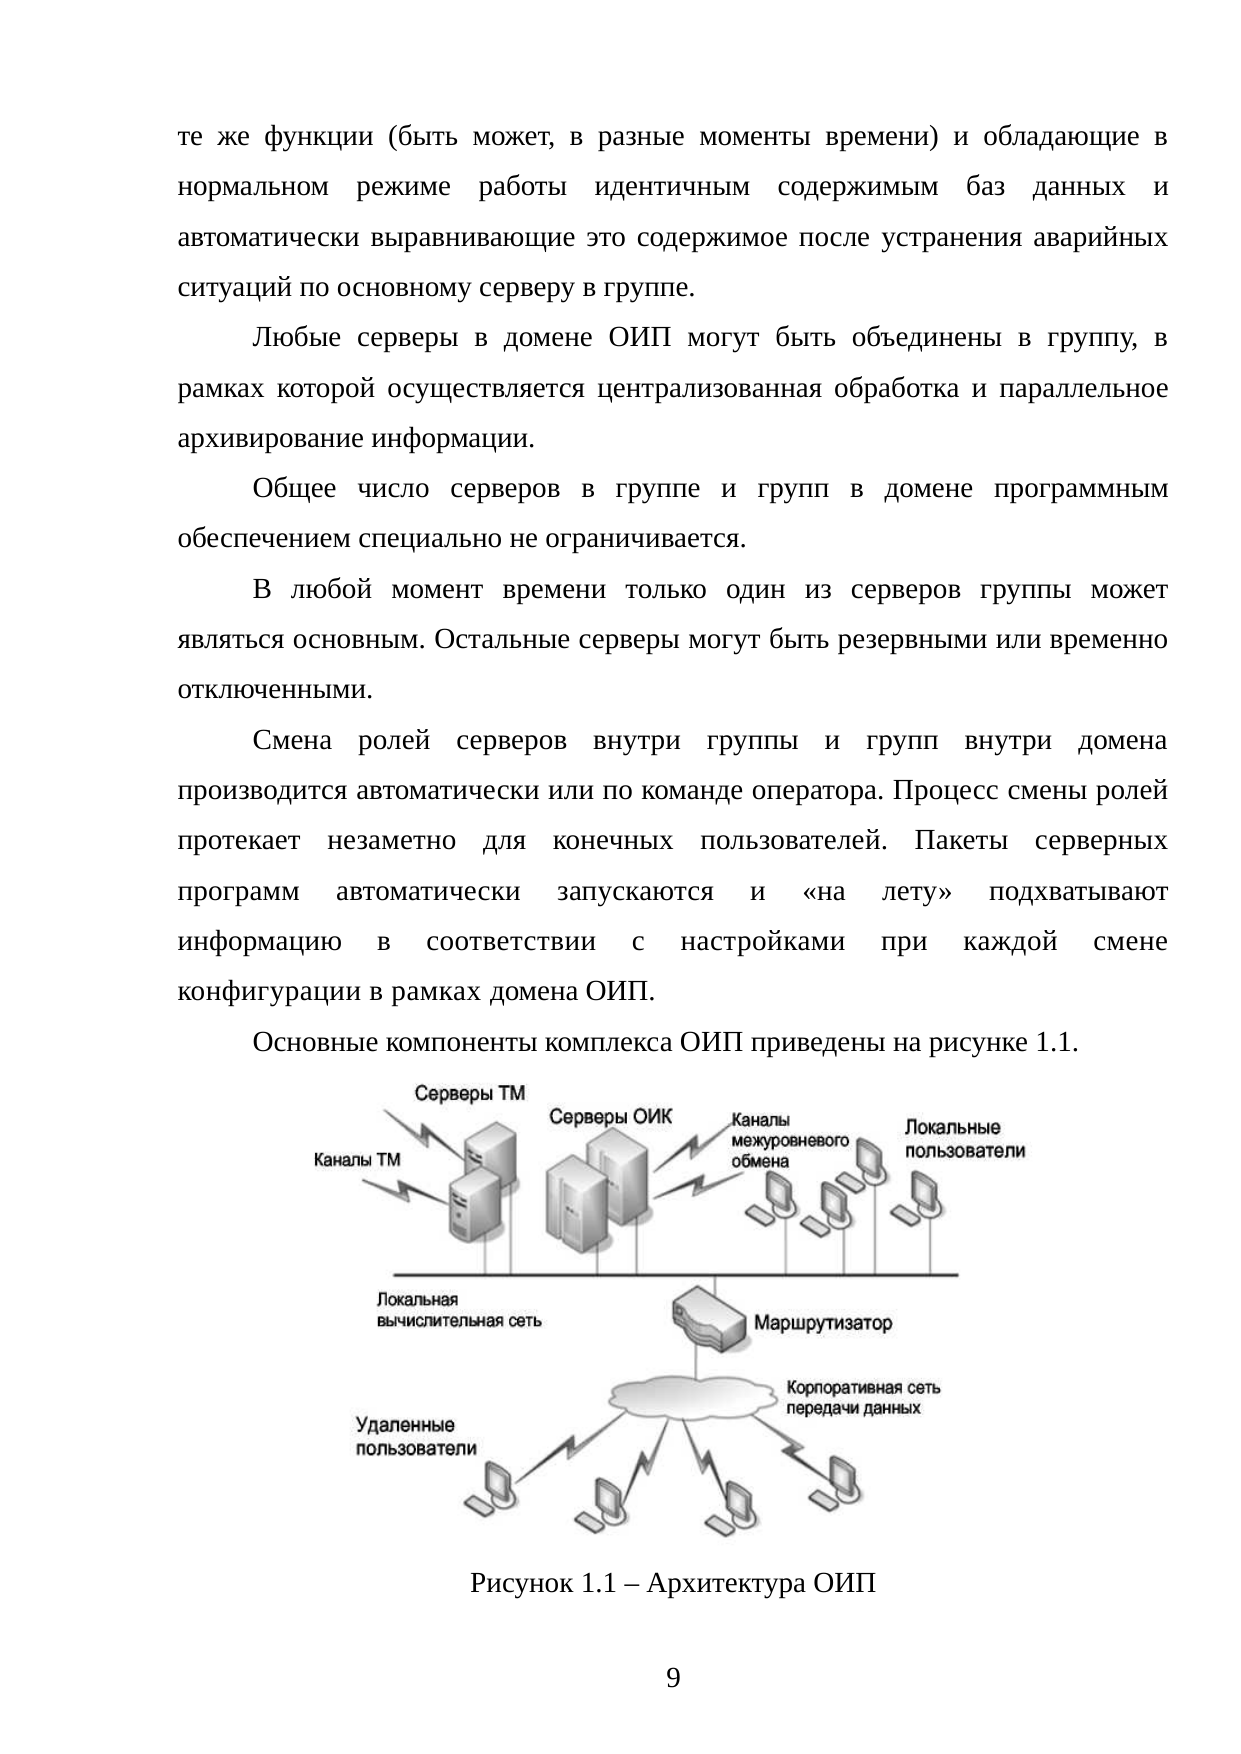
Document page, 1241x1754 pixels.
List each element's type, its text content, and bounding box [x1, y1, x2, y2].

text Общее число серверов в группе и групп в домене программным обеспечением специально не ограничивается. [177, 470, 1169, 554]
picture [296, 1074, 1050, 1549]
text Смена ролей серверов внутри группы и групп внутри домена производится автоматически или по команде оператора. Процесс смены ролей протекает незаметно для конечных пользователей. Пакеты серверных программ автоматически запускаются и «на лету» подхватывают информацию в соответствии с настройками при каждой смене конфигурации в рамках домена ОИП. [177, 722, 1169, 1007]
text Любые серверы в домене ОИП могут быть объединены в группу, в рамках которой осуществляется централизованная обработка и параллельное архивирование информации. [177, 319, 1169, 453]
text те же функции (быть может, в разные моменты времени) и обладающие в нормальном режиме работы идентичным содержимым баз данных и автоматически выравнивающие это содержимое после устранения аварийных ситуаций по основному серверу в группе. [177, 118, 1169, 303]
text В любой момент времени только один из серверов группы может являться основным. Остальные серверы могут быть резервными или временно отключенными. [177, 571, 1169, 705]
text Рисунок 1.1 – Архитектура ОИП [177, 1074, 1169, 1599]
text Основные компоненты комплекса ОИП приведены на рисунке 1.1. [177, 1024, 1169, 1057]
